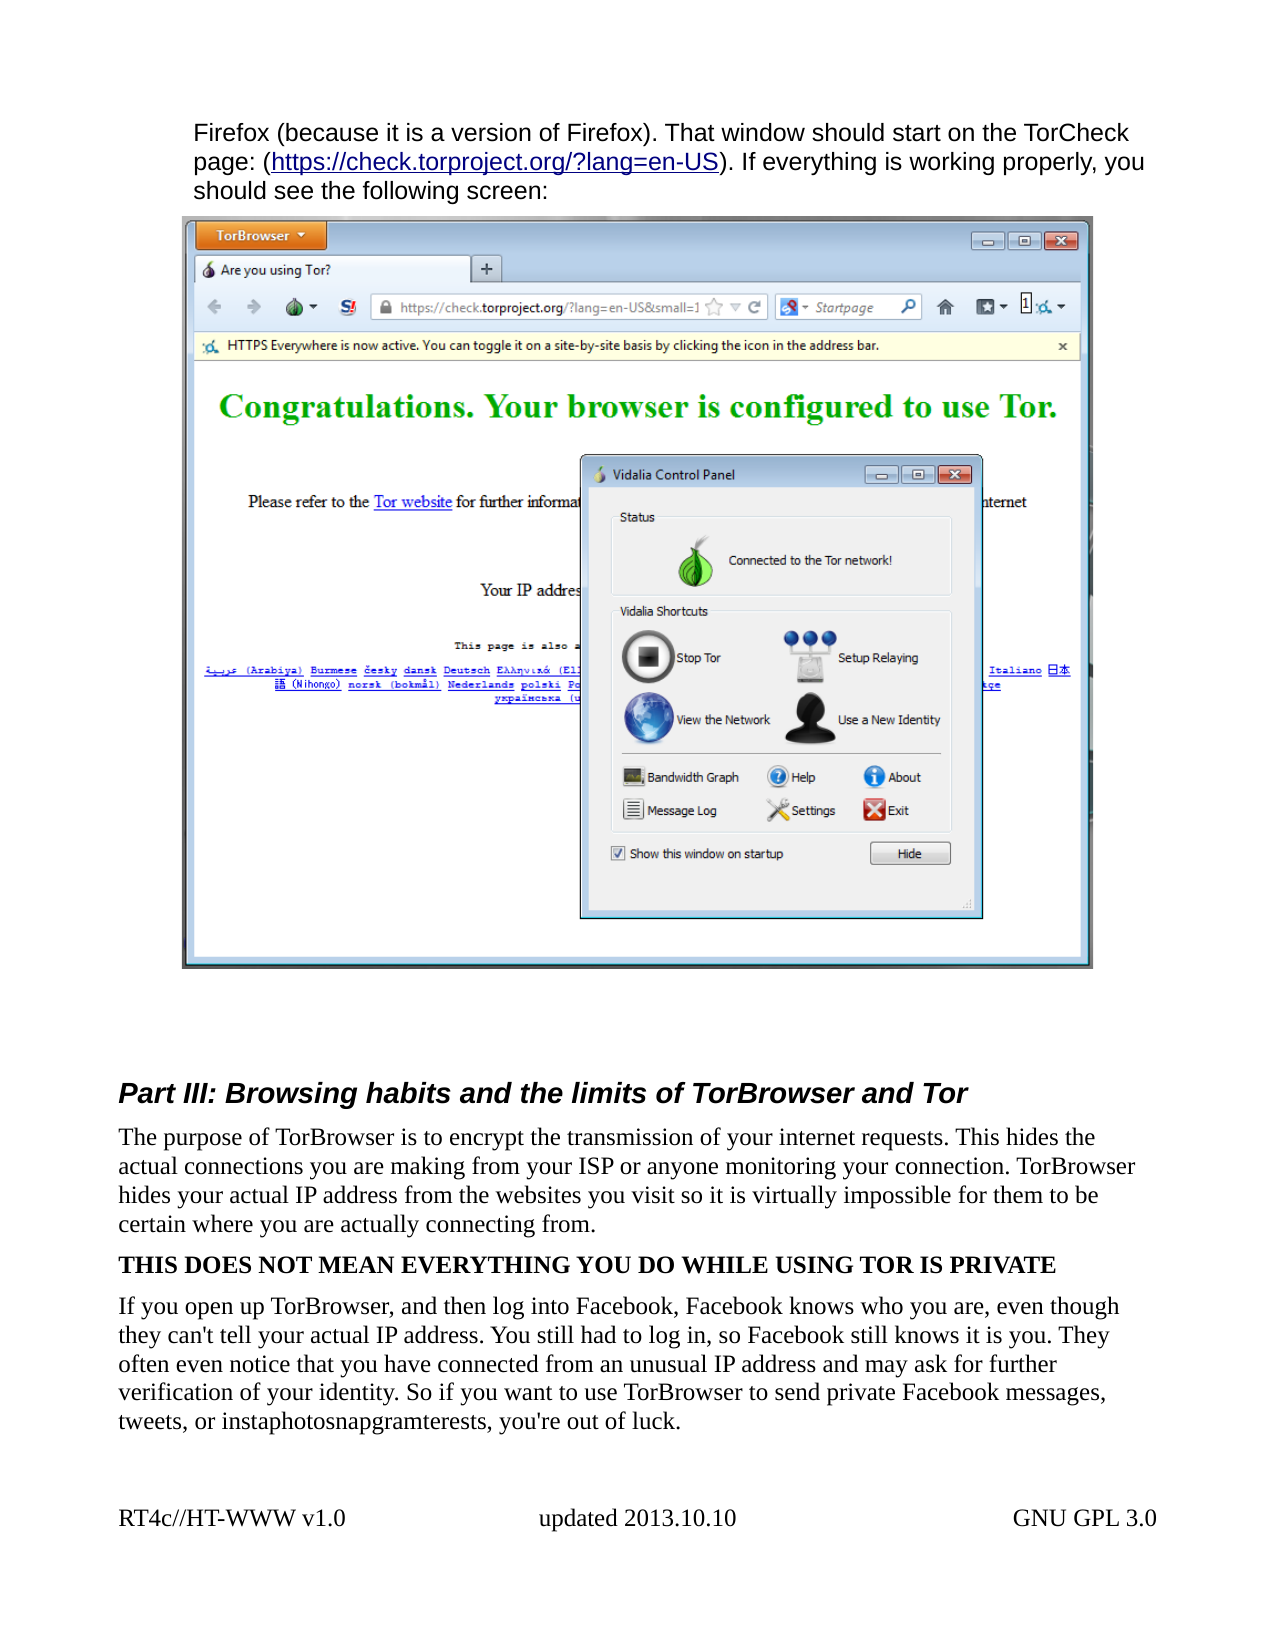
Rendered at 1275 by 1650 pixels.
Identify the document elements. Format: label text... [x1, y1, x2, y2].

list Firefox (because it is a version of Firefox). That window should start on the TorCheck page: (https://check.torproject.org/?lang=en-US). If everything is working properly, you should see the following screen: [156, 118, 1157, 204]
subtitle Part III: Browsing habits and the limits of TorBrowser and Tor [118, 1076, 1157, 1110]
text If you open up TorBrowser, and then log into Facebook, Facebook knows who you are, even though they can't tell your actual IP address. You still had to log in, so Facebook still knows it is you. They often even notice that you have connected from an unusual IP address and may ask for further verification of your identity. So if you want to use TorBrowser to send private Facebook messages, tweets, or instaphotosnapgramterests, you're out of luck. [118, 1291, 1157, 1435]
text THIS DOES NOT MEAN EVERYTHING YOU DO WHILE USING TOR IS PRIVATE [118, 1250, 1157, 1279]
picture [181, 216, 1094, 969]
text The purpose of TorBrowser is to encrypt the transmission of your internet requests. This hides the actual connections you are making from your ISP or anyone monitoring your connection. TorBrowser hides your actual IP address from the websites you visit so it is virtually impossible for them to be certain where you are actually connecting from. [118, 1122, 1157, 1237]
